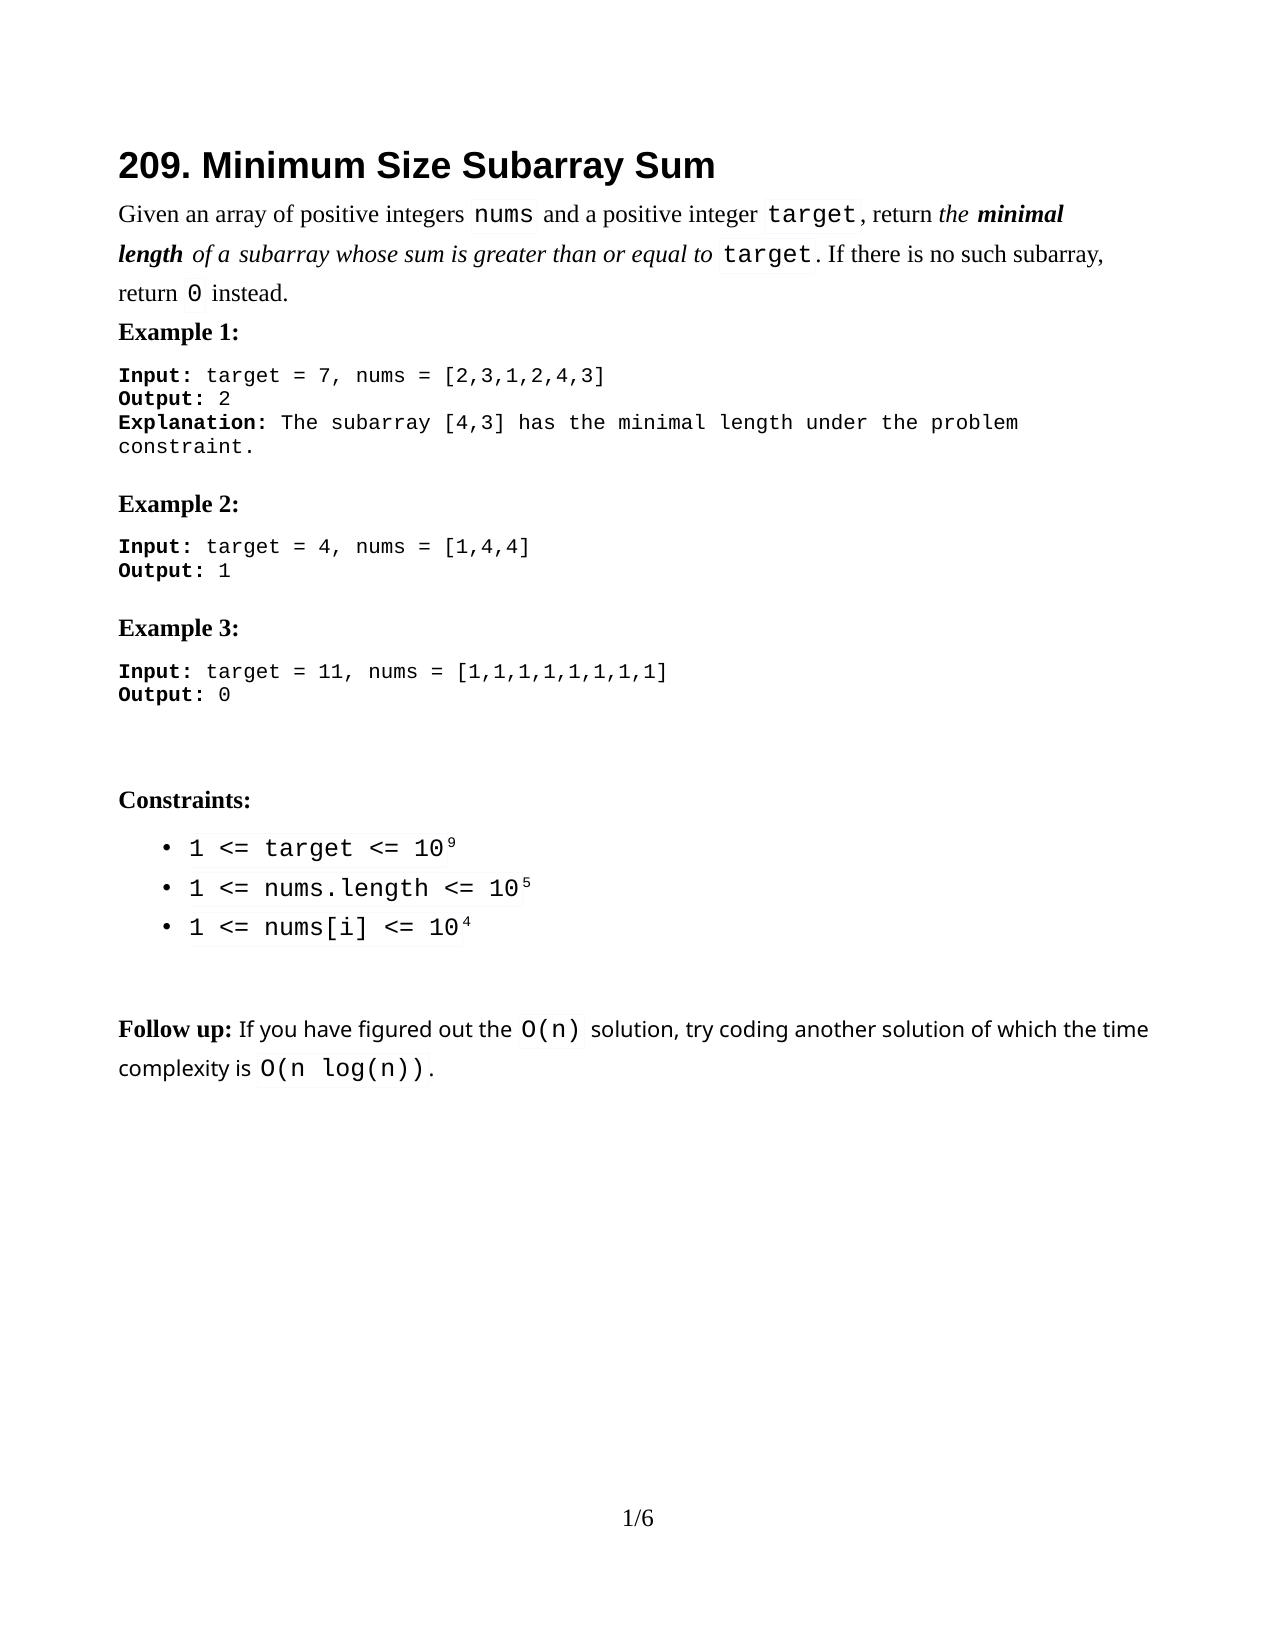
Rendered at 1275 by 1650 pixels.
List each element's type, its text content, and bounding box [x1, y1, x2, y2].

text Example 1: [118, 317, 1157, 346]
list 1 <= target <= 109 [162, 833, 447, 867]
subtitle 209. Minimum Size Subarray Sum [118, 143, 1157, 186]
text Output: 2 [118, 388, 1157, 412]
text Follow up: If you have figured out the O(n) solution, try coding another solution of which the time complexity is O(n log(n)). [118, 1013, 1157, 1087]
text Input: target = 4, nums = [1,4,4] [118, 536, 1157, 560]
list 1 <= target <= 109 [448, 833, 1157, 867]
list 1 <= nums.length <= 105 [162, 872, 522, 907]
list 1 <= nums[i] <= 104 [162, 912, 462, 946]
text Input: target = 7, nums = [2,3,1,2,4,3] [118, 365, 1157, 388]
text Output: 1 [118, 560, 1157, 584]
text Output: 0 [118, 684, 1157, 708]
text Explanation: The subarray [4,3] has the minimal length under the problem constraint. [118, 412, 1157, 459]
text Constraints: [118, 785, 1157, 814]
text Input: target = 11, nums = [1,1,1,1,1,1,1,1] [118, 661, 1157, 684]
list 1 <= nums[i] <= 104 [463, 912, 1157, 946]
text Example 2: [118, 489, 1157, 518]
list 1 <= nums.length <= 105 [523, 872, 1157, 907]
text Example 3: [118, 613, 1157, 642]
text Given an array of positive integers nums and a positive integer target, return the minimal length of a subarray whose sum is greater than or equal to target. If there is no such subarray, return 0 instead. [118, 199, 1157, 312]
